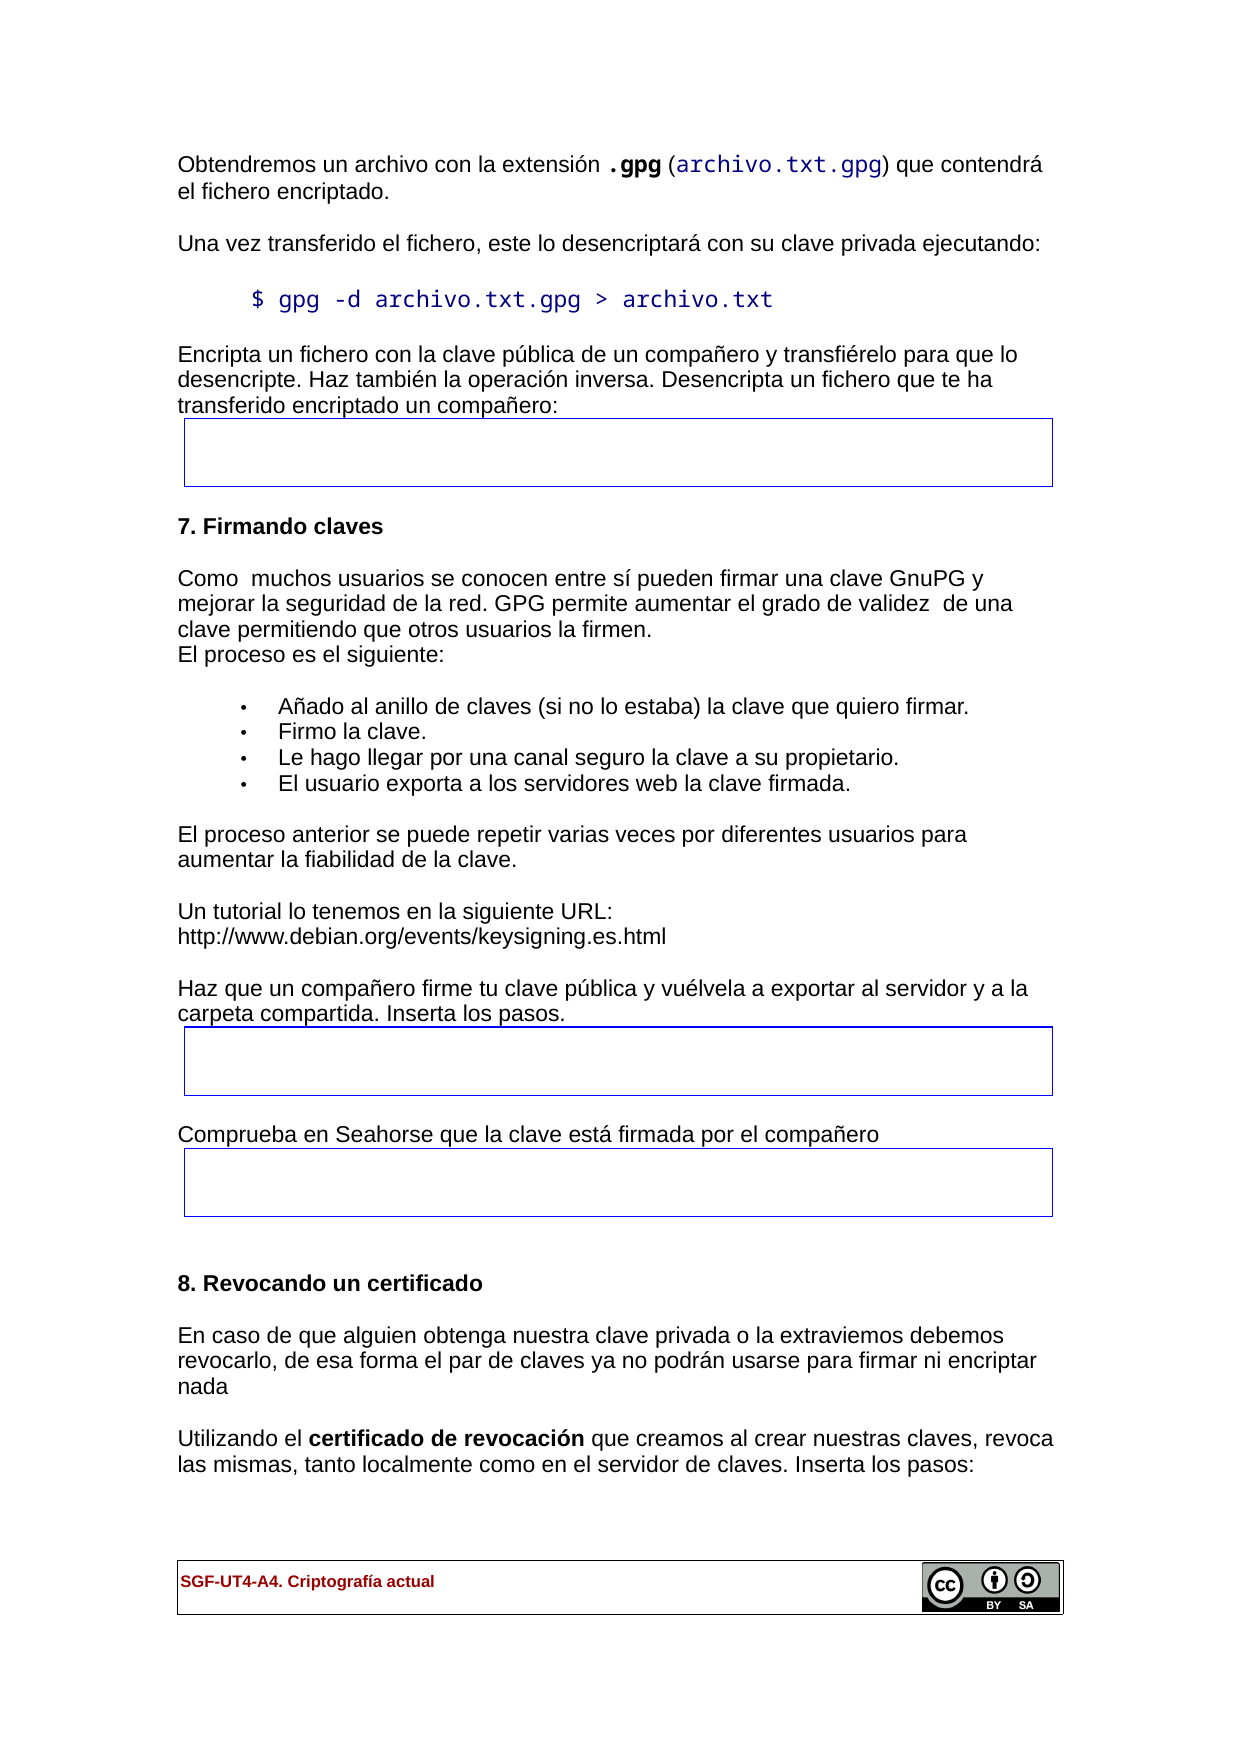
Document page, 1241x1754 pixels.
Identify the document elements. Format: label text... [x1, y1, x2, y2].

text El proceso anterior se puede repetir varias veces por diferentes usuarios para aumentar la fiabilidad de la clave. [177, 821, 1063, 873]
picture [922, 1562, 1060, 1612]
text Como muchos usuarios se conocen entre sí pueden firmar una clave GnuPG y mejorar la seguridad de la red. GPG permite aumentar el grado de validez de una clave permitiendo que otros usuarios la firmen. [177, 565, 1063, 642]
text 8. Revocando un certificado [177, 1270, 1063, 1296]
table_header [185, 1028, 1052, 1094]
text El proceso es el siguiente: [177, 642, 1063, 668]
table_header [185, 419, 1052, 486]
text $ gpg -d archivo.txt.gpg > archivo.txt [251, 283, 1063, 315]
text 7. Firmando claves [177, 514, 1063, 539]
list El usuario exporta a los servidores web la clave firmada. [240, 770, 1063, 796]
text Obtendremos un archivo con la extensión .gpg (archivo.txt.gpg) que contendrá el fichero encriptado. [177, 148, 1063, 204]
text Encripta un fichero con la clave pública de un compañero y transfiérelo para que lo desencripte. Haz también la operación inversa. Desencripta un fichero que te ha transferido encriptado un compañero: [177, 341, 1063, 418]
text Haz que un compañero firme tu clave pública y vuélvela a exportar al servidor y a la carpeta compartida. Inserta los pasos. [177, 975, 1063, 1026]
list Le hago llegar por una canal seguro la clave a su propietario. [240, 744, 1063, 770]
text Comprueba en Seahorse que la clave está firmada por el compañero [177, 1122, 1063, 1148]
list Añado al anillo de claves (si no lo estaba) la clave que quiero firmar. [240, 693, 1063, 719]
text En caso de que alguien obtenga nuestra clave privada o la extraviemos debemos revocarlo, de esa forma el par de claves ya no podrán usarse para firmar ni encriptar nada [177, 1322, 1063, 1399]
list Firmo la clave. [240, 719, 1063, 744]
text Una vez transferido el fichero, este lo desencriptará con su clave privada ejecutando: [177, 231, 1063, 257]
text Utilizando el certificado de revocación que creamos al crear nuestras claves, revoca las mismas, tanto localmente como en el servidor de claves. Inserta los pasos: [177, 1426, 1063, 1477]
table_header [185, 1149, 1052, 1216]
text Un tutorial lo tenemos en la siguiente URL: http://www.debian.org/events/keysigning.es.html [177, 898, 1063, 949]
